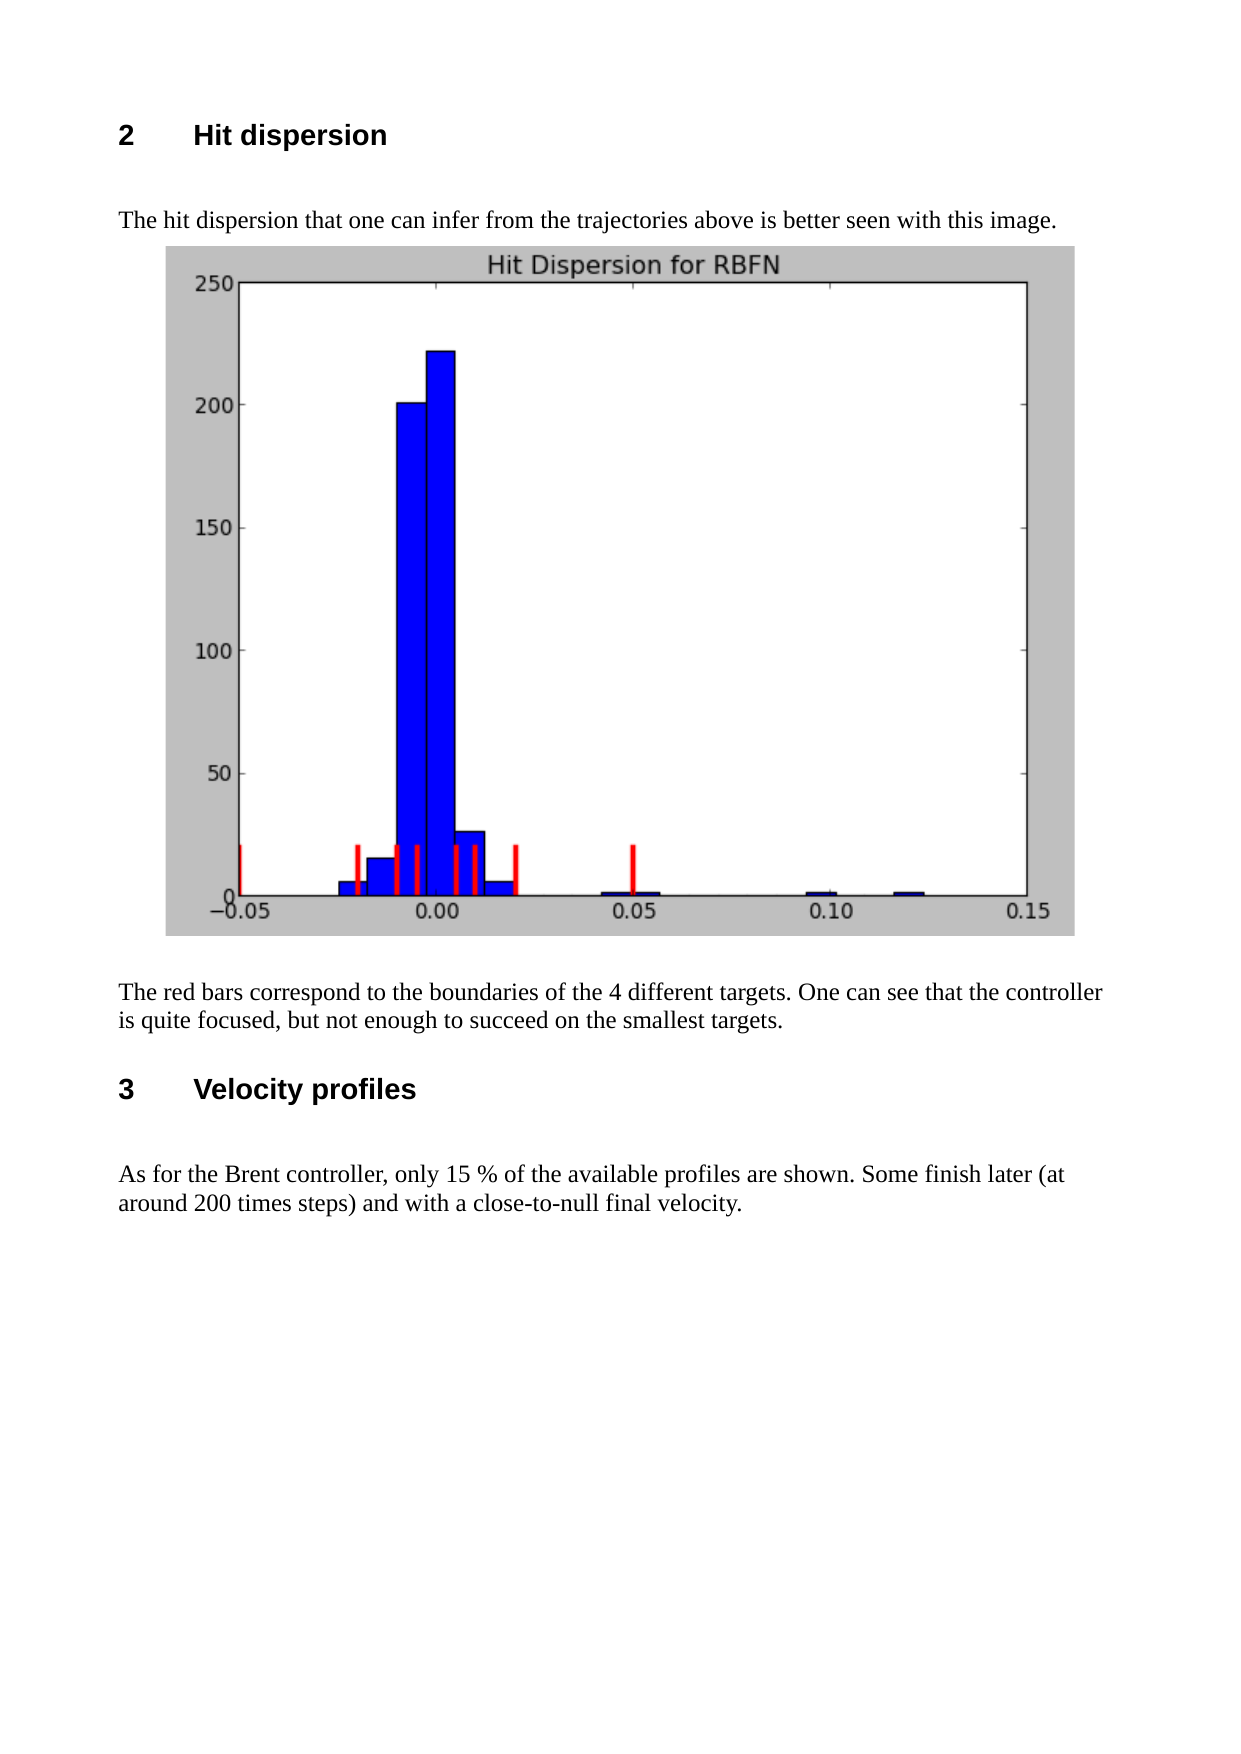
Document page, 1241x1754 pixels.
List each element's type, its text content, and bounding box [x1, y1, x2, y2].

text The red bars correspond to the boundaries of the 4 different targets. One can see that the controller is quite focused, but not enough to succeed on the smallest targets. [118, 977, 1122, 1034]
subtitle Hit dispersion [118, 118, 1122, 152]
text As for the Brent controller, only 15 % of the available profiles are shown. Some finish later (at around 200 times steps) and with a close-to-null final velocity. [118, 1159, 1122, 1217]
subtitle Velocity profiles [118, 1072, 1122, 1105]
text The hit dispersion that one can infer from the trajectories above is better seen with this image. [118, 205, 1122, 234]
picture [165, 246, 1075, 936]
